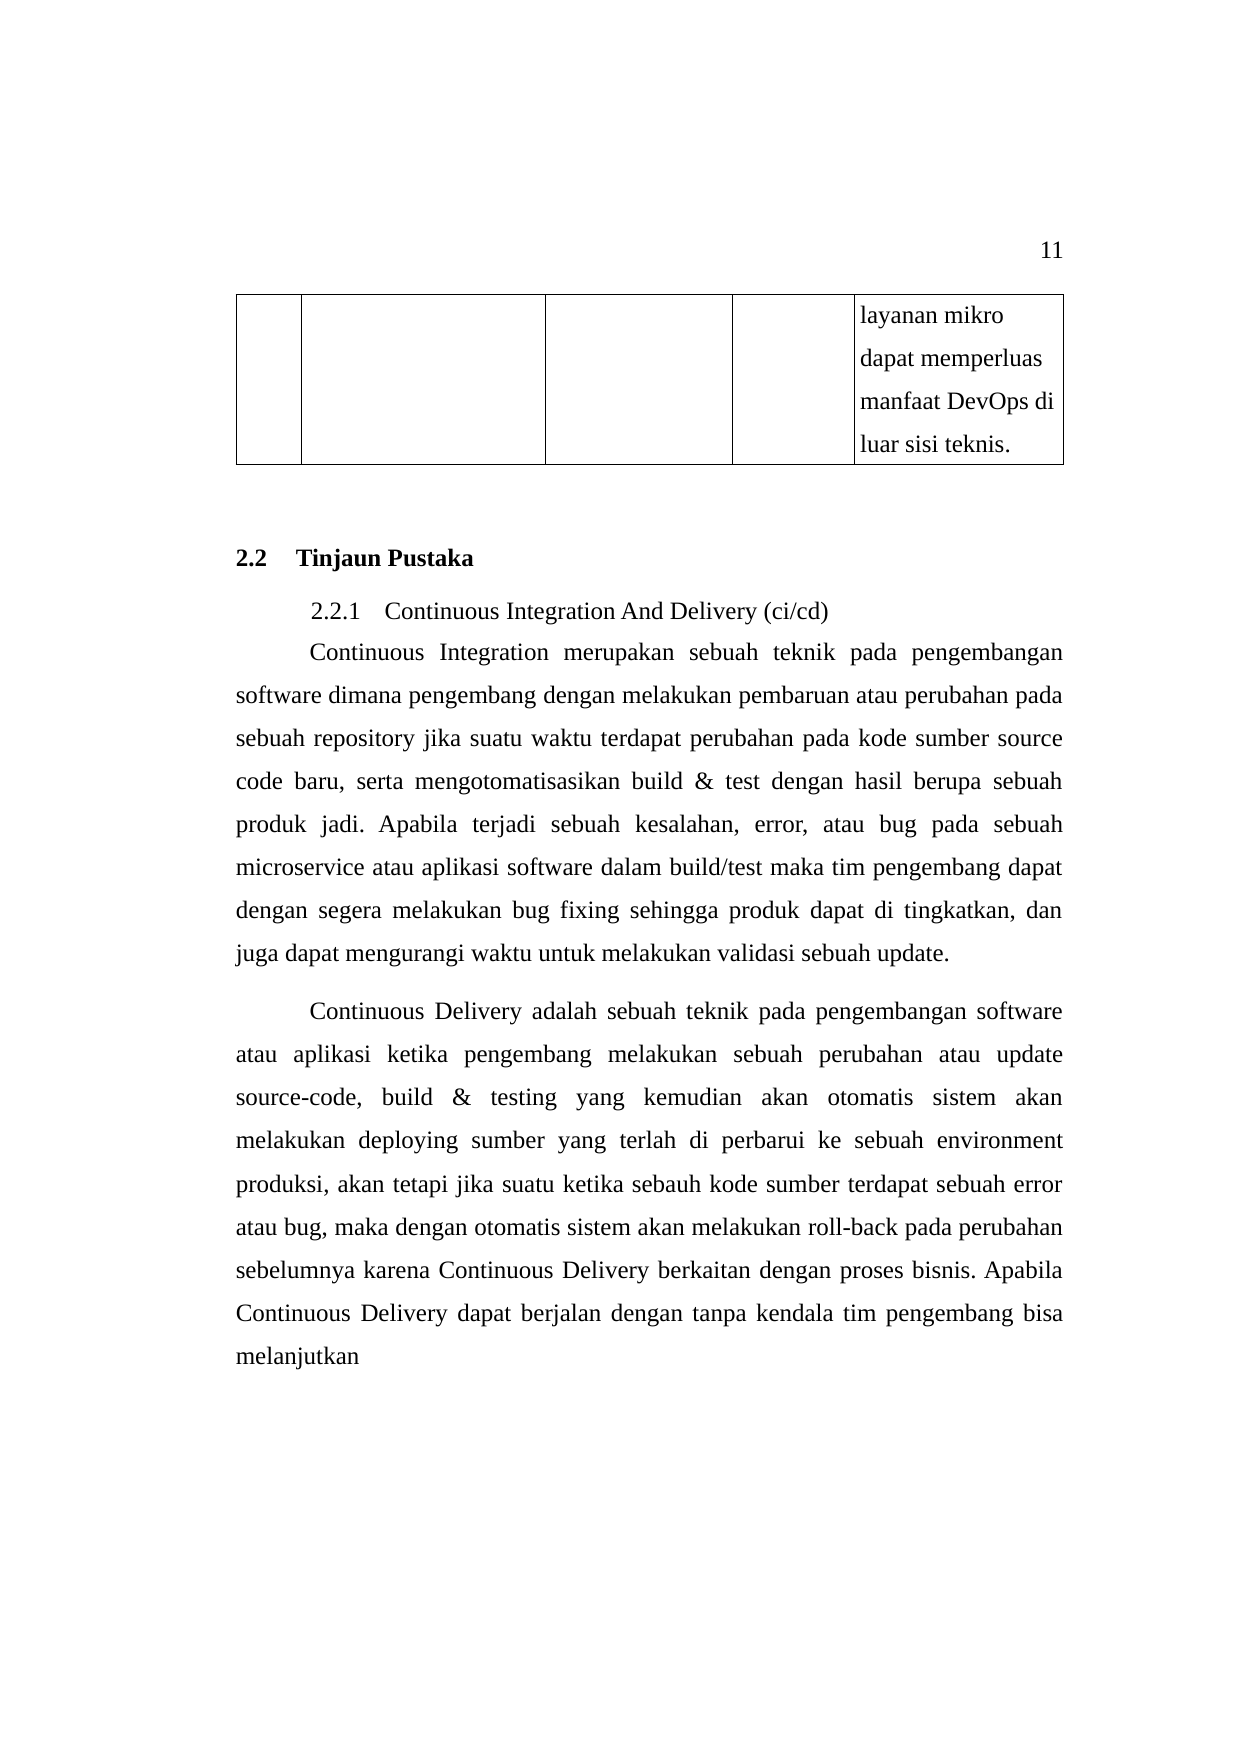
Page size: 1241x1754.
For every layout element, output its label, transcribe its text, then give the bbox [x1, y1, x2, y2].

table_cell [237, 295, 301, 464]
subtitle Continuous Integration And Delivery (ci/cd) [311, 596, 1063, 624]
table_cell [546, 295, 732, 464]
text Continuous Integration merupakan sebuah teknik pada pengembangan software dimana pengembang dengan melakukan pembaruan atau perubahan pada sebuah repository jika suatu waktu terdapat perubahan pada kode sumber source code baru, serta mengotomatisasikan build & test dengan hasil berupa sebuah produk jadi. Apabila terjadi sebuah kesalahan, error, atau bug pada sebuah microservice atau aplikasi software dalam build/test maka tim pengembang dapat dengan segera melakukan bug fixing sehingga produk dapat di tingkatkan, dan juga dapat mengurangi waktu untuk melakukan validasi sebuah update. [236, 637, 1063, 967]
subtitle Tinjaun Pustaka [236, 543, 1063, 571]
table_cell layanan mikro dapat memperluas manfaat DevOps di luar sisi teknis. [855, 295, 1063, 464]
table_cell [733, 295, 854, 464]
table_cell [302, 295, 545, 464]
text Continuous Delivery adalah sebuah teknik pada pengembangan software atau aplikasi ketika pengembang melakukan sebuah perubahan atau update source-code, build & testing yang kemudian akan otomatis sistem akan melakukan deploying sumber yang terlah di perbarui ke sebuah environment produksi, akan tetapi jika suatu ketika sebauh kode sumber terdapat sebuah error atau bug, maka dengan otomatis sistem akan melakukan roll-back pada perubahan sebelumnya karena Continuous Delivery berkaitan dengan proses bisnis. Apabila Continuous Delivery dapat berjalan dengan tanpa kendala tim pengembang bisa melanjutkan [236, 996, 1063, 1370]
